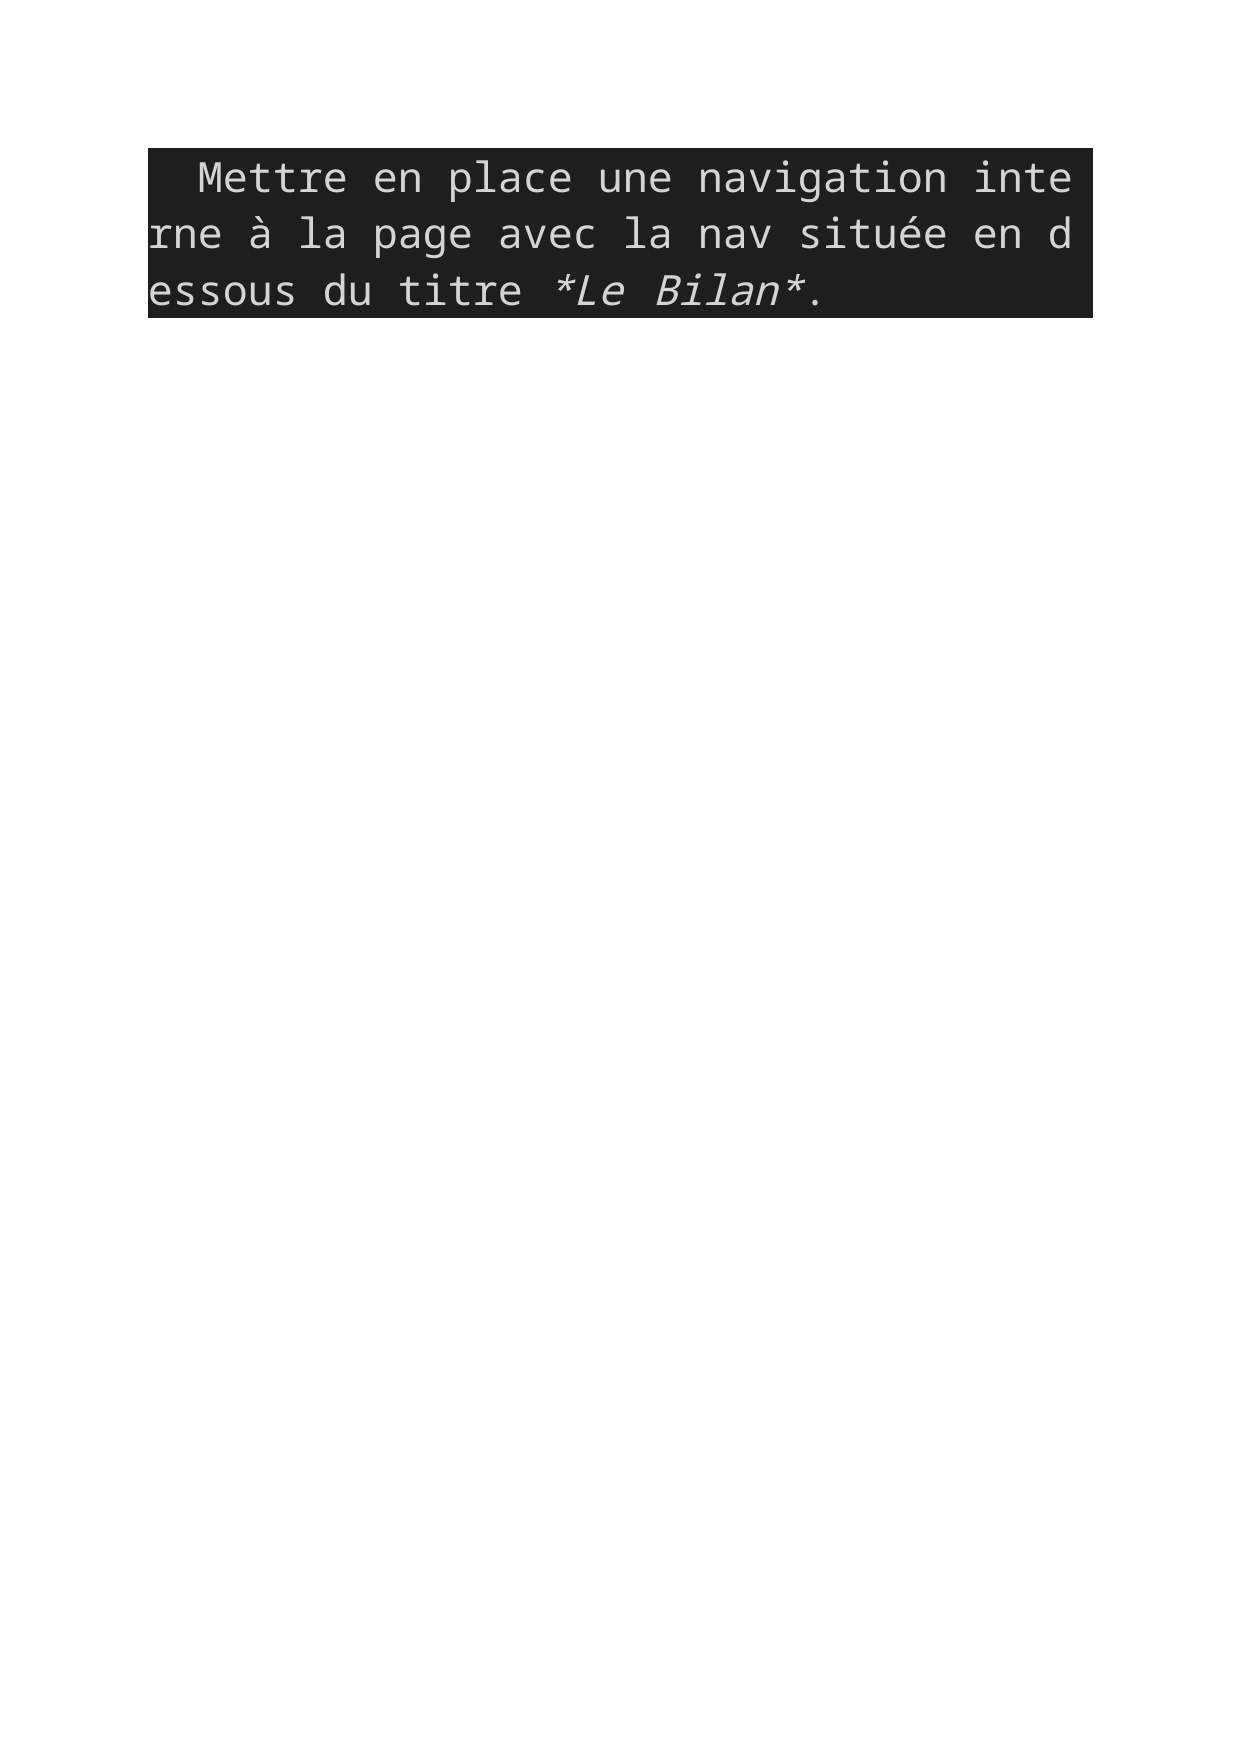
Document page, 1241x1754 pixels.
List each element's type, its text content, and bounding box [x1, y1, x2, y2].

text Mettre en place une navigation interne à la page avec la nav située en dessous du titre *Le Bilan*. [148, 148, 1093, 318]
